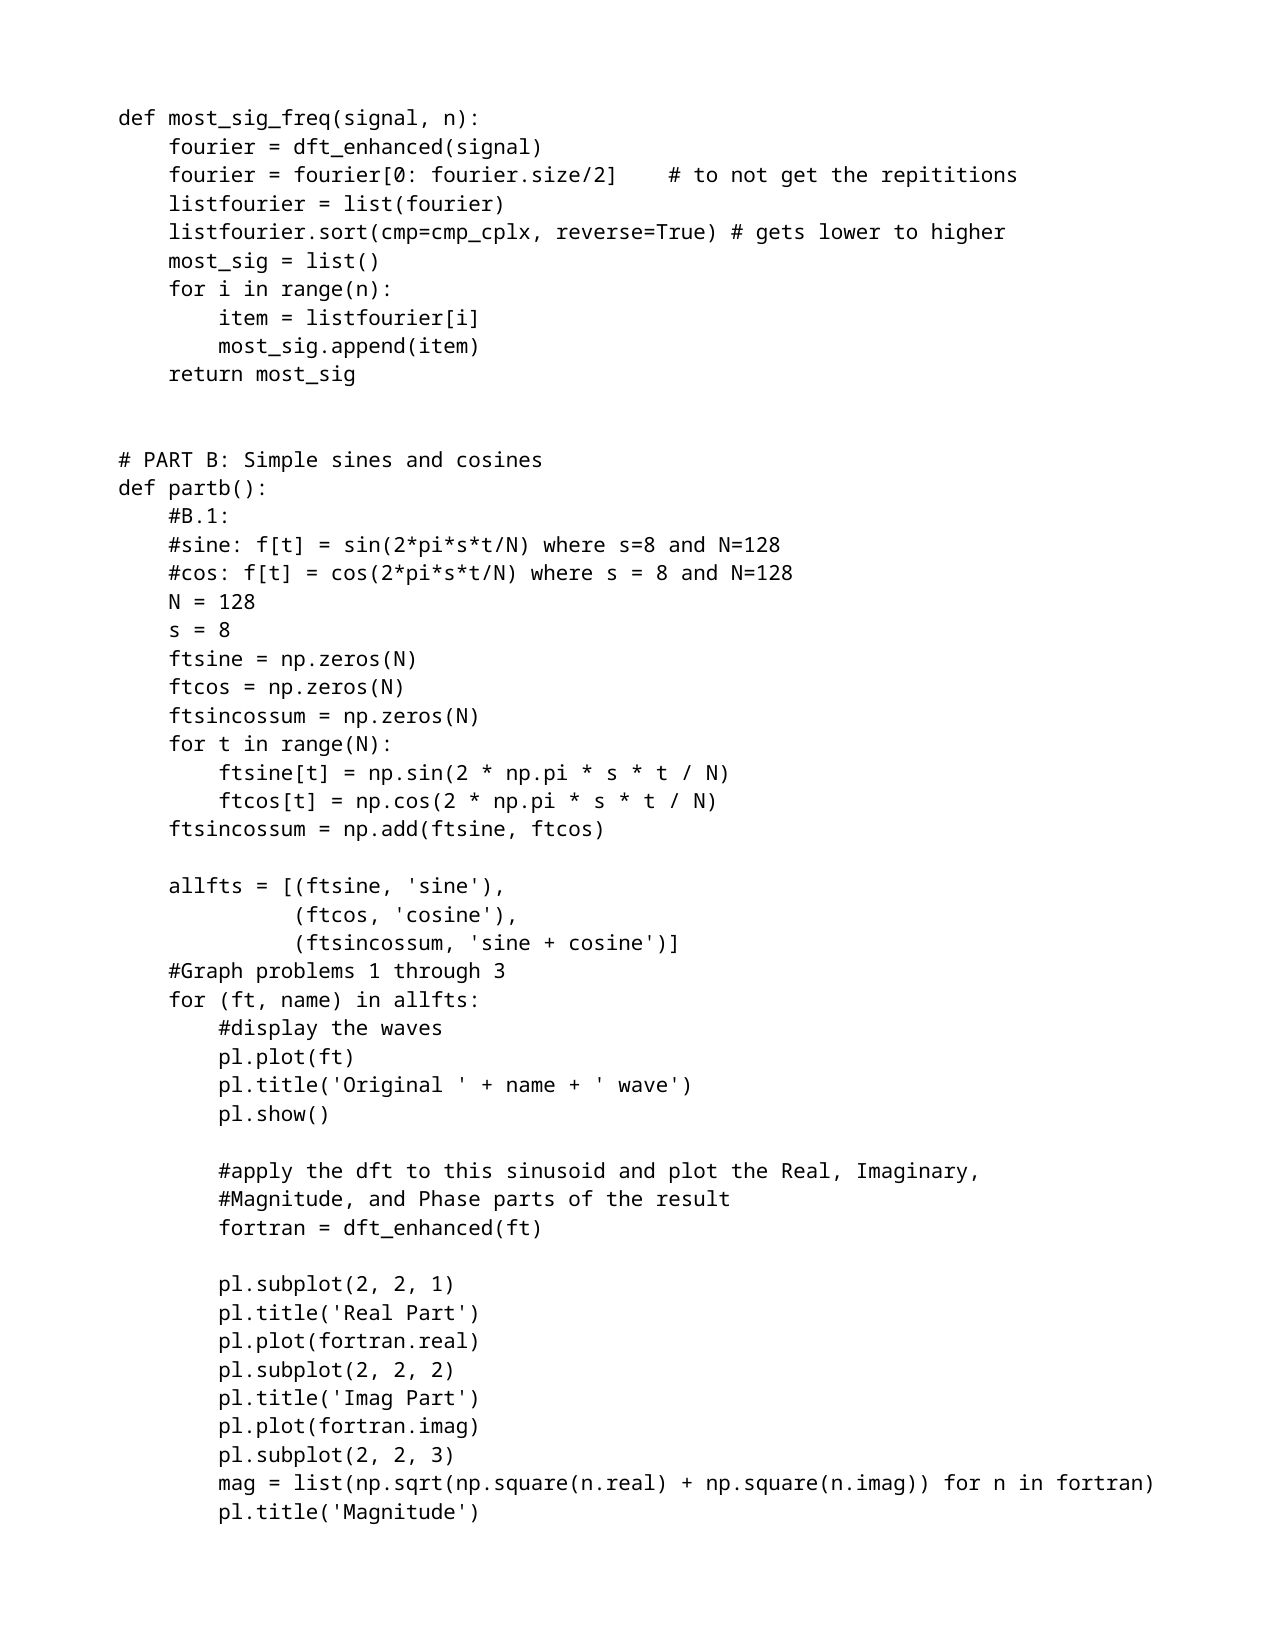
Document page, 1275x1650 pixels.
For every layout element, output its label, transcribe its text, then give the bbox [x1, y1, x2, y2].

text (ftcos, 'cosine'), [118, 900, 1157, 928]
text # PART B: Simple sines and cosines [118, 445, 1157, 473]
text def partb(): [118, 473, 1157, 502]
text for i in range(n): [118, 274, 1157, 303]
text fourier = dft_enhanced(signal) [118, 132, 1157, 160]
text for t in range(N): [118, 729, 1157, 758]
text return most_sig [118, 359, 1157, 388]
text most_sig = list() [118, 246, 1157, 274]
text def most_sig_freq(signal, n): [118, 103, 1157, 132]
text #Graph problems 1 through 3 [118, 957, 1157, 985]
text for (ft, name) in allfts: [118, 985, 1157, 1013]
text pl.subplot(2, 2, 3) [118, 1440, 1157, 1468]
text (ftsincossum, 'sine + cosine')] [118, 928, 1157, 957]
text pl.plot(ft) [118, 1042, 1157, 1070]
text mag = list(np.sqrt(np.square(n.real) + np.square(n.imag)) for n in fortran) [118, 1468, 1157, 1497]
text fourier = fourier[0: fourier.size/2] # to not get the repititions [118, 160, 1157, 189]
text #cos: f[t] = cos(2*pi*s*t/N) where s = 8 and N=128 [118, 558, 1157, 587]
text ftsincossum = np.zeros(N) [118, 701, 1157, 729]
text pl.subplot(2, 2, 2) [118, 1355, 1157, 1383]
text item = listfourier[i] [118, 303, 1157, 331]
text ftcos[t] = np.cos(2 * np.pi * s * t / N) [118, 786, 1157, 814]
text pl.subplot(2, 2, 1) [118, 1269, 1157, 1298]
text s = 8 [118, 615, 1157, 644]
text ftsincossum = np.add(ftsine, ftcos) [118, 814, 1157, 843]
text pl.title('Imag Part') [118, 1383, 1157, 1412]
text allfts = [(ftsine, 'sine'), [118, 871, 1157, 900]
text #display the waves [118, 1013, 1157, 1042]
text pl.title('Original ' + name + ' wave') [118, 1070, 1157, 1099]
text pl.title('Real Part') [118, 1298, 1157, 1326]
text ftsine = np.zeros(N) [118, 644, 1157, 672]
text listfourier = list(fourier) [118, 189, 1157, 217]
text ftcos = np.zeros(N) [118, 672, 1157, 701]
text N = 128 [118, 587, 1157, 615]
text fortran = dft_enhanced(ft) [118, 1213, 1157, 1241]
text pl.plot(fortran.real) [118, 1326, 1157, 1355]
text #B.1: [118, 502, 1157, 530]
text listfourier.sort(cmp=cmp_cplx, reverse=True) # gets lower to higher [118, 217, 1157, 246]
text most_sig.append(item) [118, 331, 1157, 359]
text pl.plot(fortran.imag) [118, 1412, 1157, 1440]
text ftsine[t] = np.sin(2 * np.pi * s * t / N) [118, 758, 1157, 786]
text pl.show() [118, 1099, 1157, 1127]
text #apply the dft to this sinusoid and plot the Real, Imaginary, [118, 1156, 1157, 1184]
text pl.title('Magnitude') [118, 1497, 1157, 1525]
text #Magnitude, and Phase parts of the result [118, 1184, 1157, 1213]
text #sine: f[t] = sin(2*pi*s*t/N) where s=8 and N=128 [118, 530, 1157, 558]
